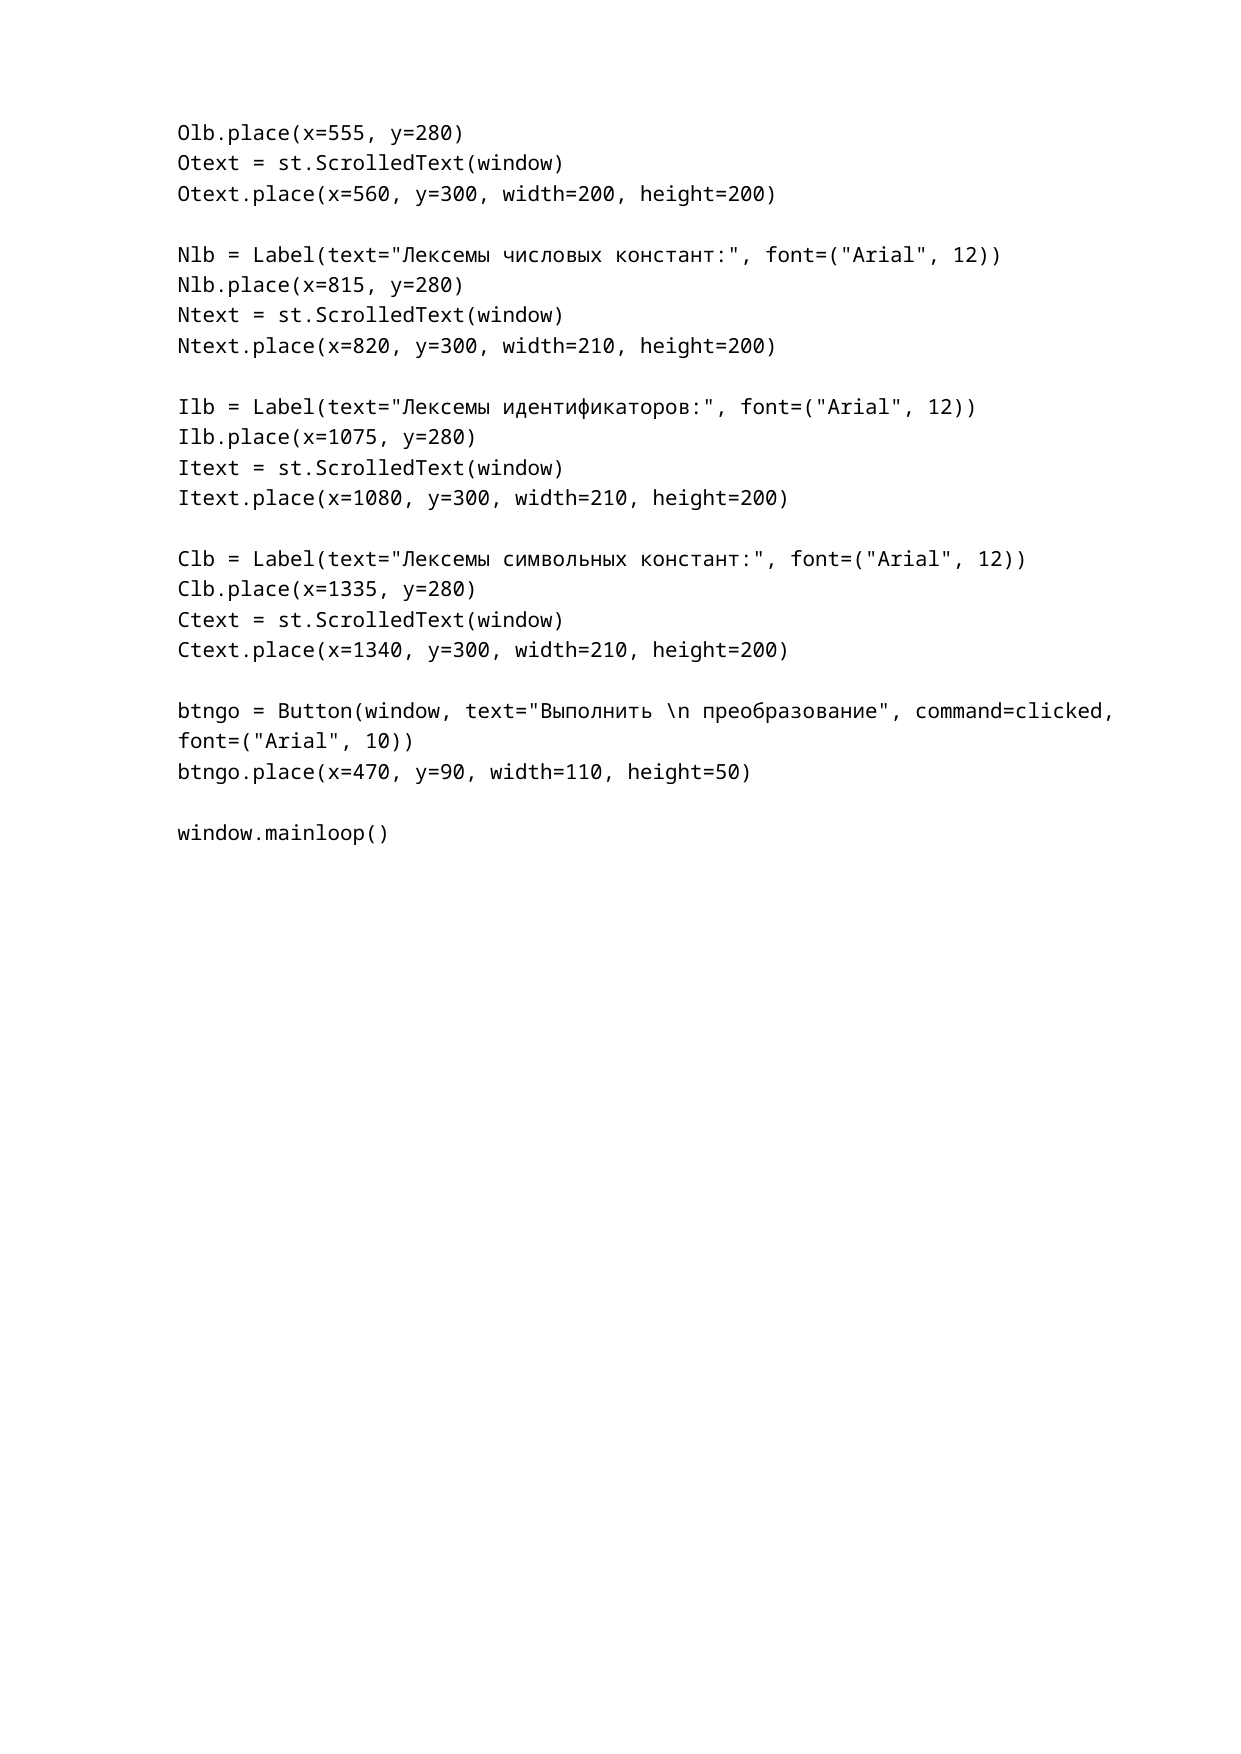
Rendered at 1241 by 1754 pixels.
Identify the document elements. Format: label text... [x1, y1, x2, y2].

text Ctext = st.ScrolledText(window) [177, 605, 1152, 633]
text window.mainloop() [177, 818, 1152, 846]
text btngo.place(x=470, y=90, width=110, height=50) [177, 757, 1152, 785]
text Ntext = st.ScrolledText(window) [177, 301, 1152, 329]
text btngo = Button(window, text="Выполнить \n преобразование", command=clicked, font=("Arial", 10)) [177, 696, 1152, 755]
text Otext.place(x=560, y=300, width=200, height=200) [177, 179, 1152, 207]
text Otext = st.ScrolledText(window) [177, 148, 1152, 177]
text Ilb = Label(text="Лексемы идентификаторов:", font=("Arial", 12)) [177, 392, 1152, 420]
text Ntext.place(x=820, y=300, width=210, height=200) [177, 331, 1152, 359]
text Ctext.place(x=1340, y=300, width=210, height=200) [177, 635, 1152, 664]
text Itext = st.ScrolledText(window) [177, 453, 1152, 481]
text Clb.place(x=1335, y=280) [177, 574, 1152, 603]
text Itext.place(x=1080, y=300, width=210, height=200) [177, 483, 1152, 512]
text Nlb = Label(text="Лексемы числовых констант:", font=("Arial", 12)) [177, 240, 1152, 268]
text Ilb.place(x=1075, y=280) [177, 422, 1152, 451]
text Clb = Label(text="Лексемы символьных констант:", font=("Arial", 12)) [177, 544, 1152, 572]
text Nlb.place(x=815, y=280) [177, 270, 1152, 299]
text Olb.place(x=555, y=280) [177, 118, 1152, 147]
